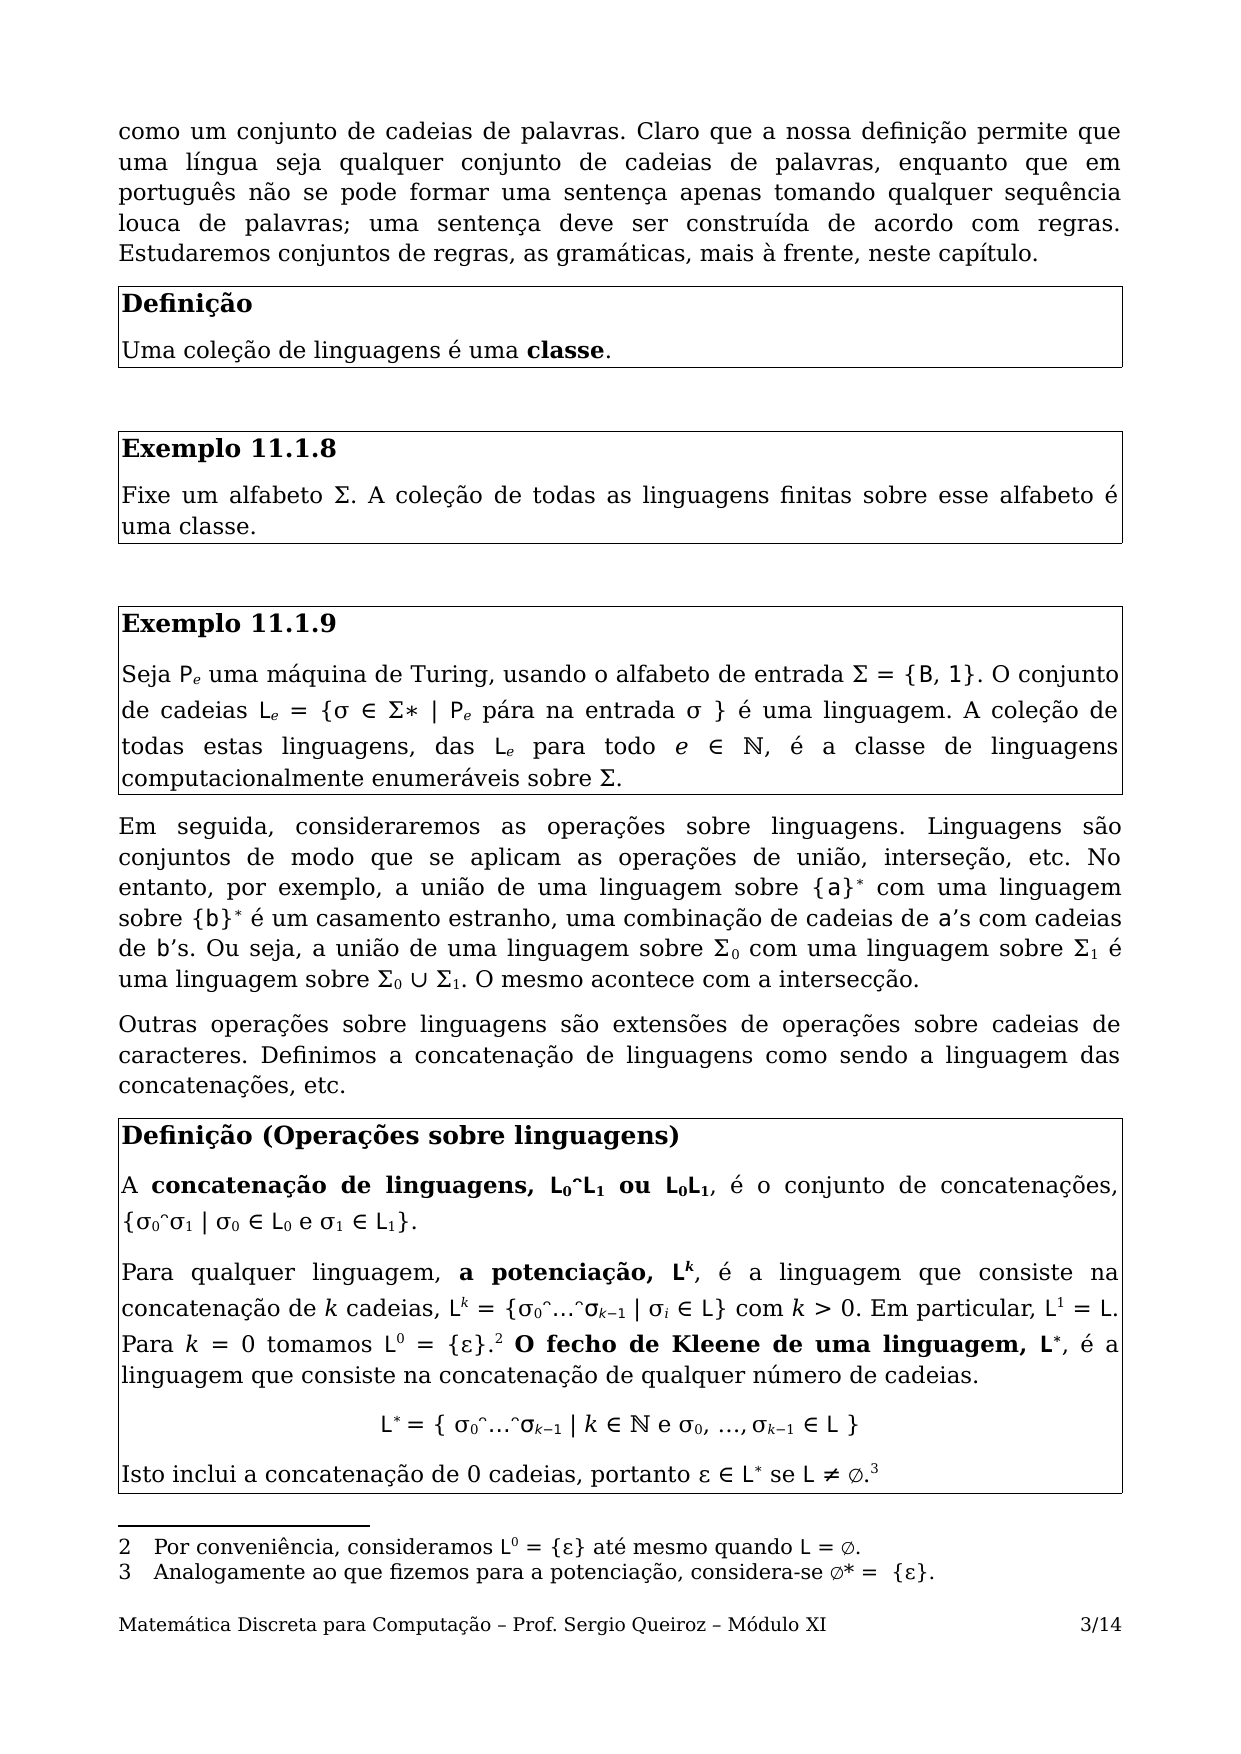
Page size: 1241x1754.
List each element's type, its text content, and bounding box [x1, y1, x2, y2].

text Definição [119, 287, 1122, 318]
text Fixe um alfabeto Σ. A coleção de todas as linguagens finitas sobre esse alfabeto é uma classe. [119, 479, 1122, 543]
text Para qualquer linguagem, a potenciação, Lk, é a linguagem que consiste na concatenação de k cadeias, Lk = {σ0ᵔ…ᵔσk−1 | σi ∈ L} com k > 0. Em particular, L1 = L. Para k = 0 tomamos L0 = {ε}. O fecho de Kleene de uma linguagem, L∗, é a linguagem que consiste na concatenação de qualquer número de cadeias. [119, 1253, 1122, 1389]
text Outras operações sobre linguagens são extensões de operações sobre cadeias de caracteres. Definimos a concatenação de linguagens como sendo a linguagem das concatenações, etc. [118, 1011, 1122, 1099]
text A concatenação de linguagens, L0ᵔL1 ou L0L1, é o conjunto de concatenações, {σ0ᵔσ1 | σ0 ∈ L0 e σ1 ∈ L1}. [119, 1166, 1122, 1236]
text L∗ = { σ0ᵔ…ᵔσk−1 | k ∈ ℕ e σ0, …, σk−1 ∈ L } [119, 1405, 1122, 1439]
text Seja Pe uma máquina de Turing, usando o alfabeto de entrada Σ = {B, 1}. O conjunto de cadeias Le = {σ ∈ Σ∗ | Pe pára na entrada σ } é uma linguagem. A coleção de todas estas linguagens, das Le para todo e ∈ ℕ, é a classe de linguagens computacionalmente enumeráveis sobre Σ. [119, 655, 1122, 794]
text Exemplo 11.1.8 [119, 432, 1122, 463]
text Em seguida, consideraremos as operações sobre linguagens. Linguagens são conjuntos de modo que se aplicam as operações de união, interseção, etc. No entanto, por exemplo, a união de uma linguagem sobre {a}∗ com uma linguagem sobre {b}∗ é um casamento estranho, uma combinação de cadeias de a’s com cadeias de b’s. Ou seja, a união de uma linguagem sobre Σ0 com uma linguagem sobre Σ1 é uma linguagem sobre Σ0 ∪ Σ1. O mesmo acontece com a intersecção. [118, 813, 1122, 993]
text Isto inclui a concatenação de 0 cadeias, portanto ε ∈ L∗ se L ≠ ∅. [119, 1455, 1122, 1493]
text Analogamente ao que fizemos para a potenciação, considera-se ∅* = {ε}. [118, 1560, 1122, 1584]
text Exemplo 11.1.9 [119, 607, 1122, 639]
text Por conveniência, consideramos L0 = {ε} até mesmo quando L = ∅. [118, 1532, 1122, 1560]
text Uma coleção de linguagens é uma classe. [119, 334, 1122, 367]
text como um conjunto de cadeias de palavras. Claro que a nossa definição permite que uma língua seja qualquer conjunto de cadeias de palavras, enquanto que em português não se pode formar uma sentença apenas tomando qualquer sequência louca de palavras; uma sentença deve ser construída de acordo com regras. Estudaremos conjuntos de regras, as gramáticas, mais à frente, neste capítulo. [118, 118, 1122, 267]
text Definição (Operações sobre linguagens) [119, 1119, 1122, 1150]
